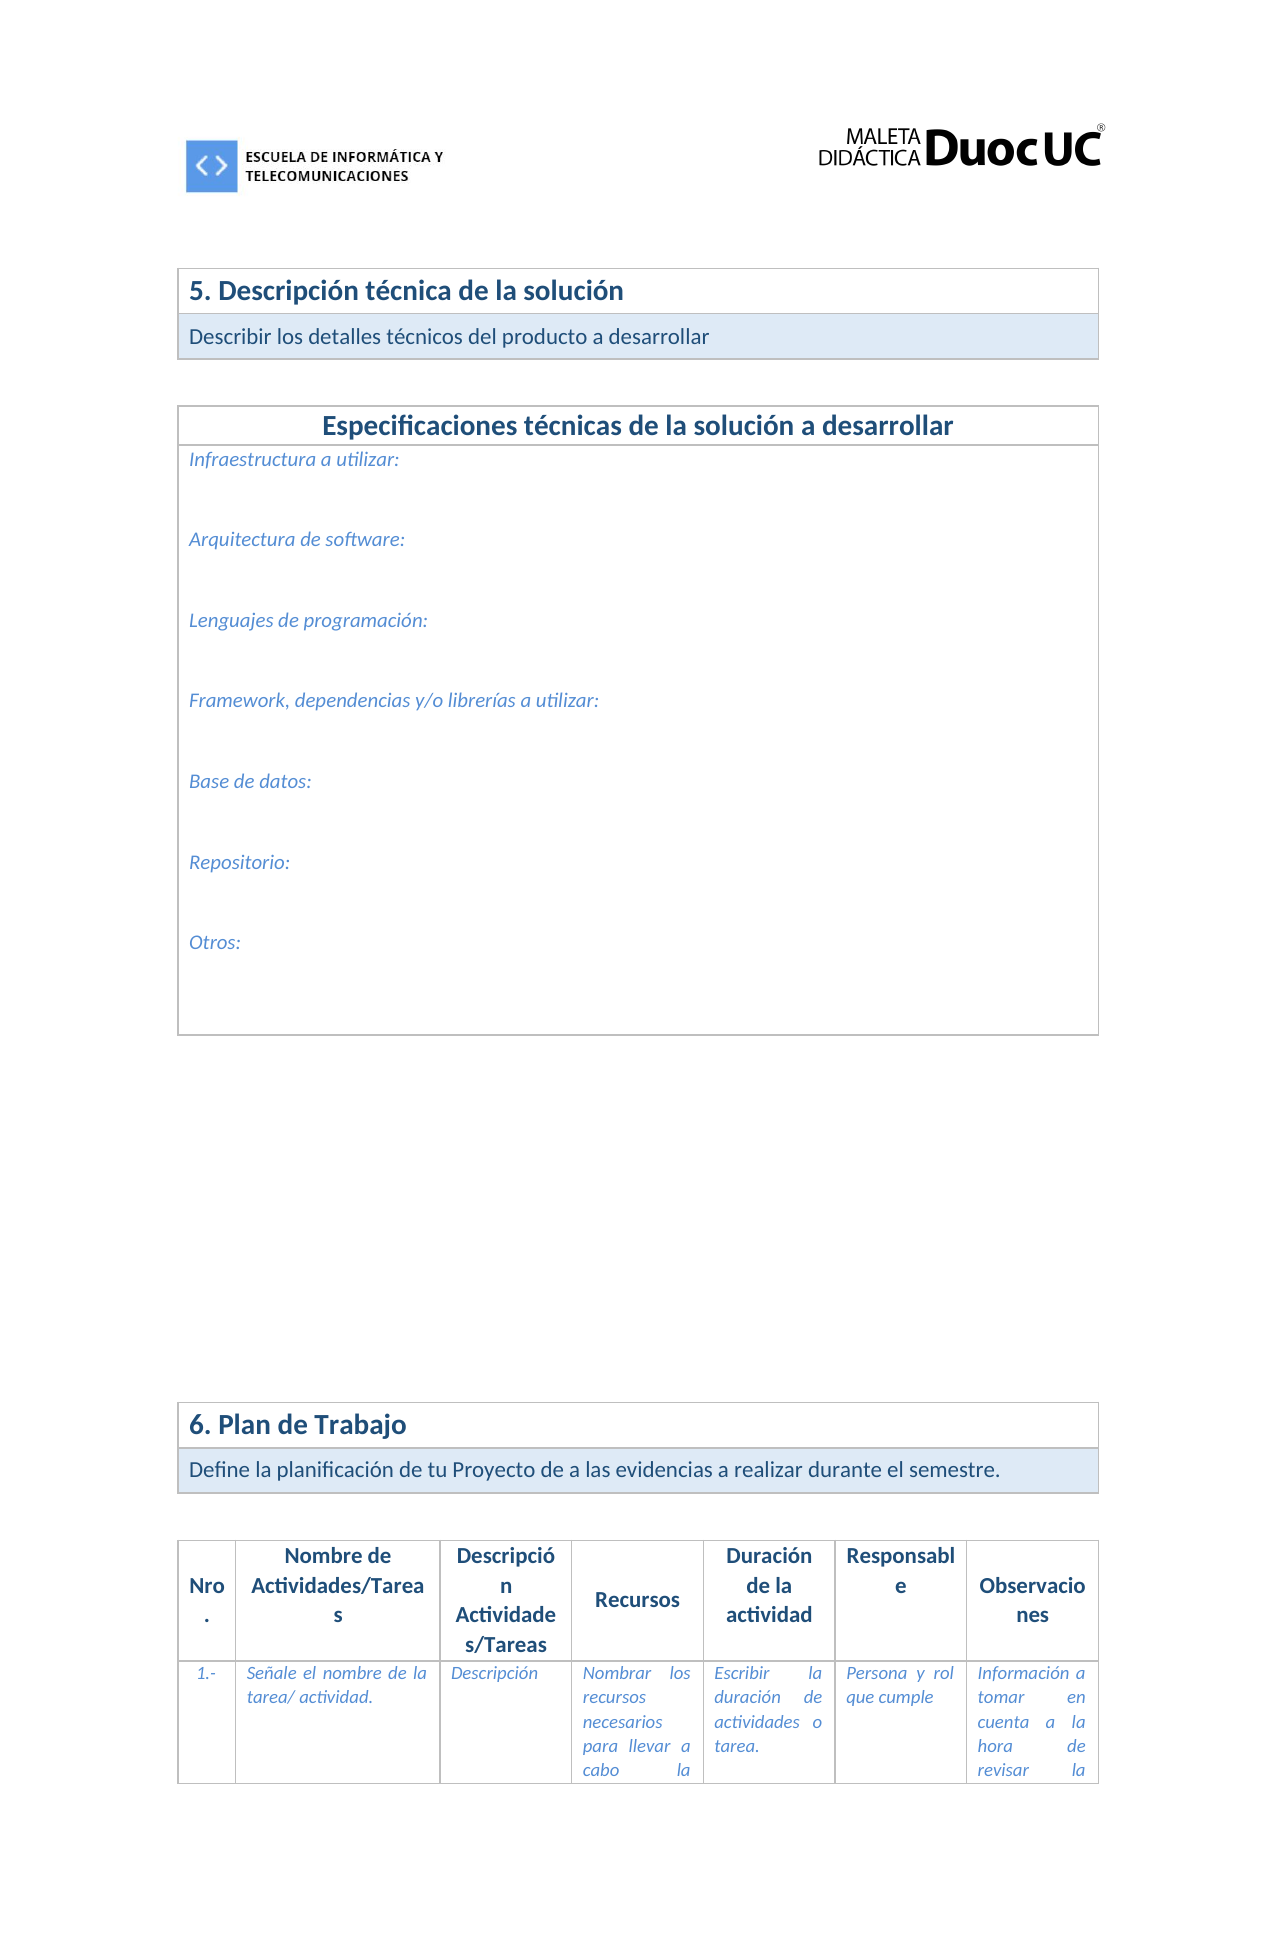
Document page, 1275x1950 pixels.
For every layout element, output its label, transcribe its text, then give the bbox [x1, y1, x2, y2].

table_header Descripción Actividades/Tareas [441, 1541, 571, 1660]
table_cell Describir los detalles técnicos del producto a desarrollar [179, 314, 1098, 358]
table_cell 1.- [179, 1662, 235, 1783]
table_cell Define la planificación de tu Proyecto de a las evidencias a realizar durante el semestre. [179, 1449, 1098, 1492]
table_header Responsable [836, 1541, 966, 1660]
table_header Especificaciones técnicas de la solución a desarrollar [179, 407, 1098, 444]
table_header Nro. [179, 1541, 235, 1660]
table_cell Señale el nombre de la tarea/ actividad. [236, 1662, 439, 1783]
table_cell Persona y rol que cumple [836, 1662, 966, 1783]
table_header 5. Descripción técnica de la solución [179, 269, 1098, 313]
table_cell Escribir la duración de actividades o tarea. [704, 1662, 834, 1783]
table_cell Infraestructura a utilizar: Arquitectura de software: Lenguajes de programación: Framework, dependencias y/o librerías a utilizar: Base de datos: Repositorio: Otros: [179, 446, 1098, 1034]
table_cell Descripción [441, 1662, 571, 1783]
table_header Observaciones [967, 1541, 1098, 1660]
table_header 6. Plan de Trabajo [179, 1403, 1098, 1447]
table_header Duración de la actividad [704, 1541, 834, 1660]
table_cell Información a tomar en cuenta a la hora de revisar la [967, 1662, 1098, 1783]
table_cell Nombrar los recursos necesarios para llevar a cabo la [572, 1662, 703, 1783]
table_header Recursos [572, 1541, 703, 1660]
table_header Nombre de Actividades/Tareas [236, 1541, 439, 1660]
